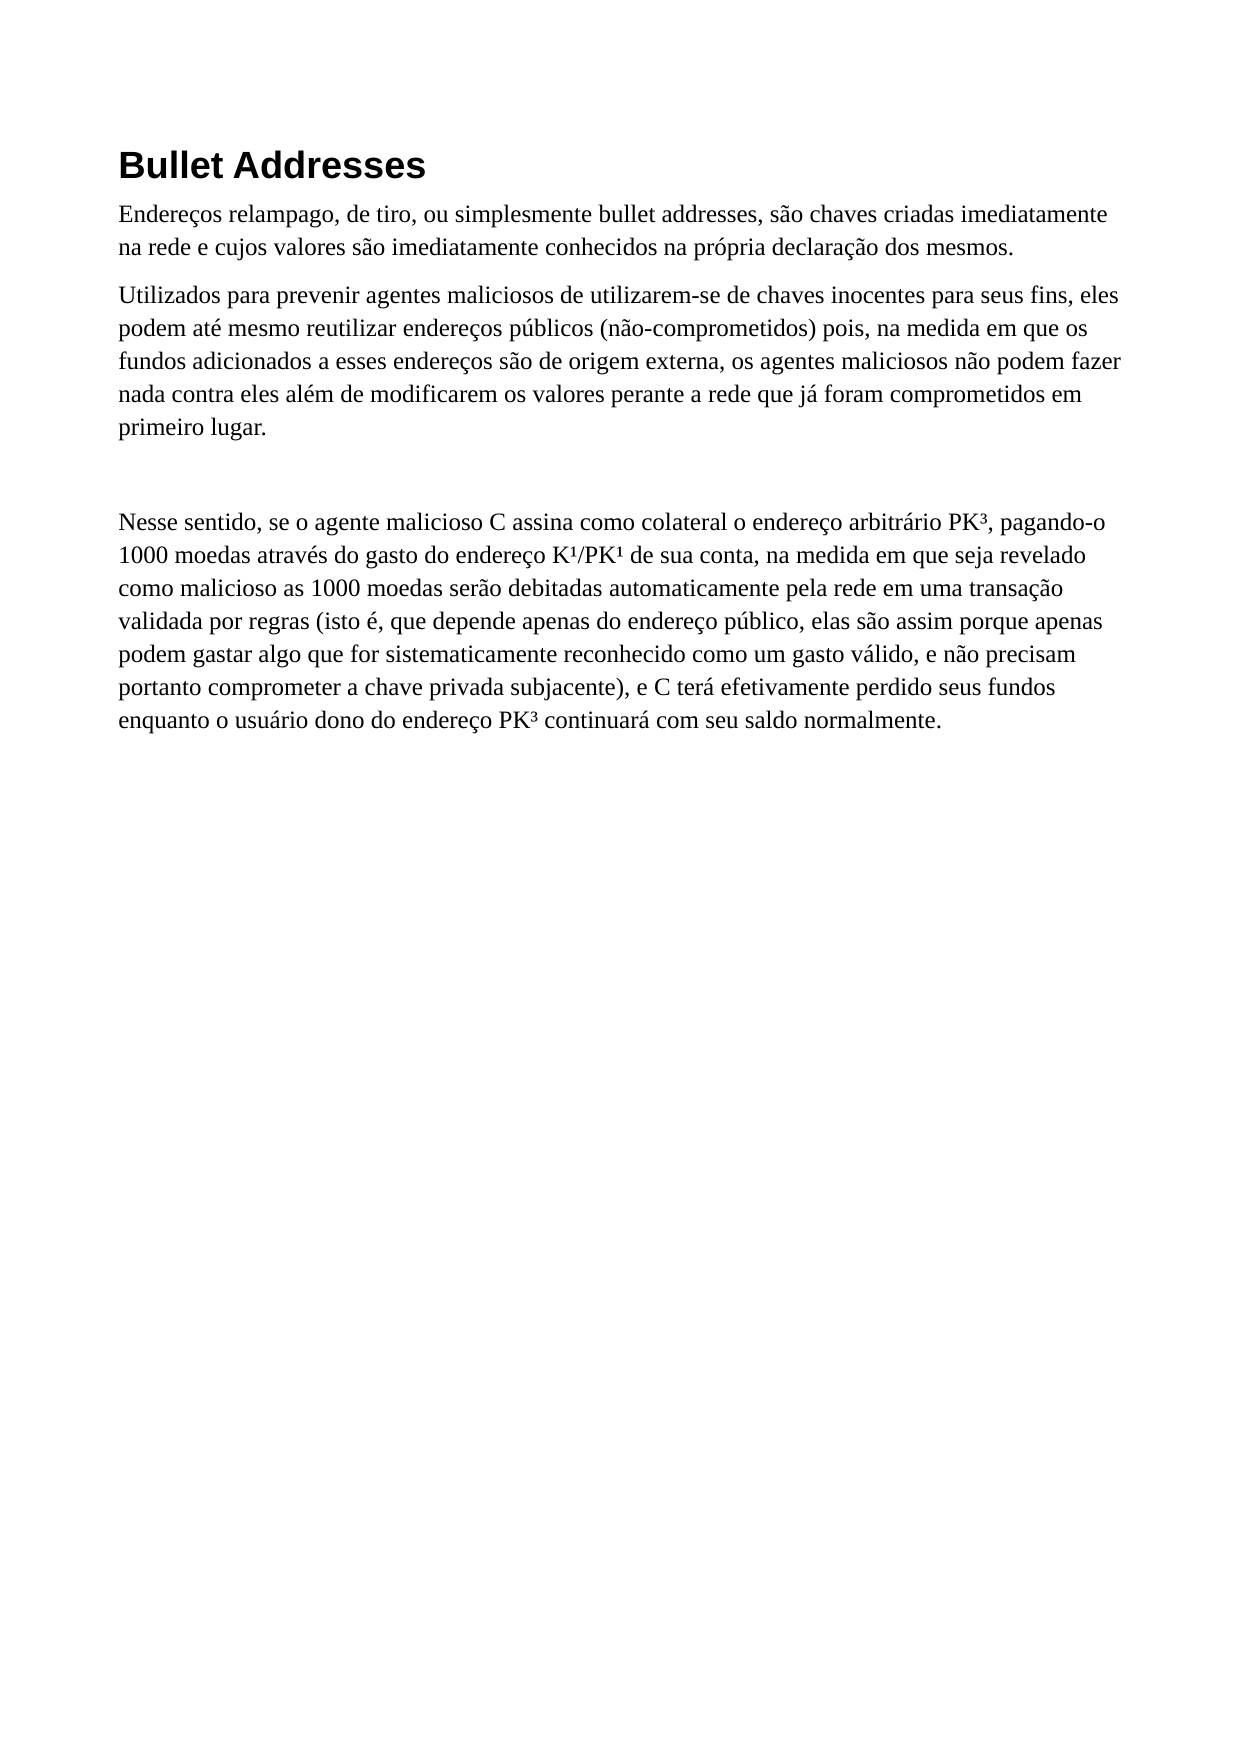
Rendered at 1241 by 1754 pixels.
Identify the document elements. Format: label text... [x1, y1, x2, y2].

text Endereços relampago, de tiro, ou simplesmente bullet addresses, são chaves criadas imediatamente na rede e cujos valores são imediatamente conhecidos na própria declaração dos mesmos. [118, 199, 1122, 261]
text Utilizados para prevenir agentes maliciosos de utilizarem-se de chaves inocentes para seus fins, eles podem até mesmo reutilizar endereços públicos (não-comprometidos) pois, na medida em que os fundos adicionados a esses endereços são de origem externa, os agentes maliciosos não podem fazer nada contra eles além de modificarem os valores perante a rede que já foram comprometidos em primeiro lugar. [118, 280, 1122, 441]
text Nesse sentido, se o agente malicioso C assina como colateral o endereço arbitrário PK³, pagando-o 1000 moedas através do gasto do endereço K¹/PK¹ de sua conta, na medida em que seja revelado como malicioso as 1000 moedas serão debitadas automaticamente pela rede em uma transação validada por regras (isto é, que depende apenas do endereço público, elas são assim porque apenas podem gastar algo que for sistematicamente reconhecido como um gasto válido, e não precisam portanto comprometer a chave privada subjacente), e C terá efetivamente perdido seus fundos enquanto o usuário dono do endereço PK³ continuará com seu saldo normalmente. [118, 507, 1122, 734]
subtitle Bullet Addresses [118, 143, 1122, 187]
